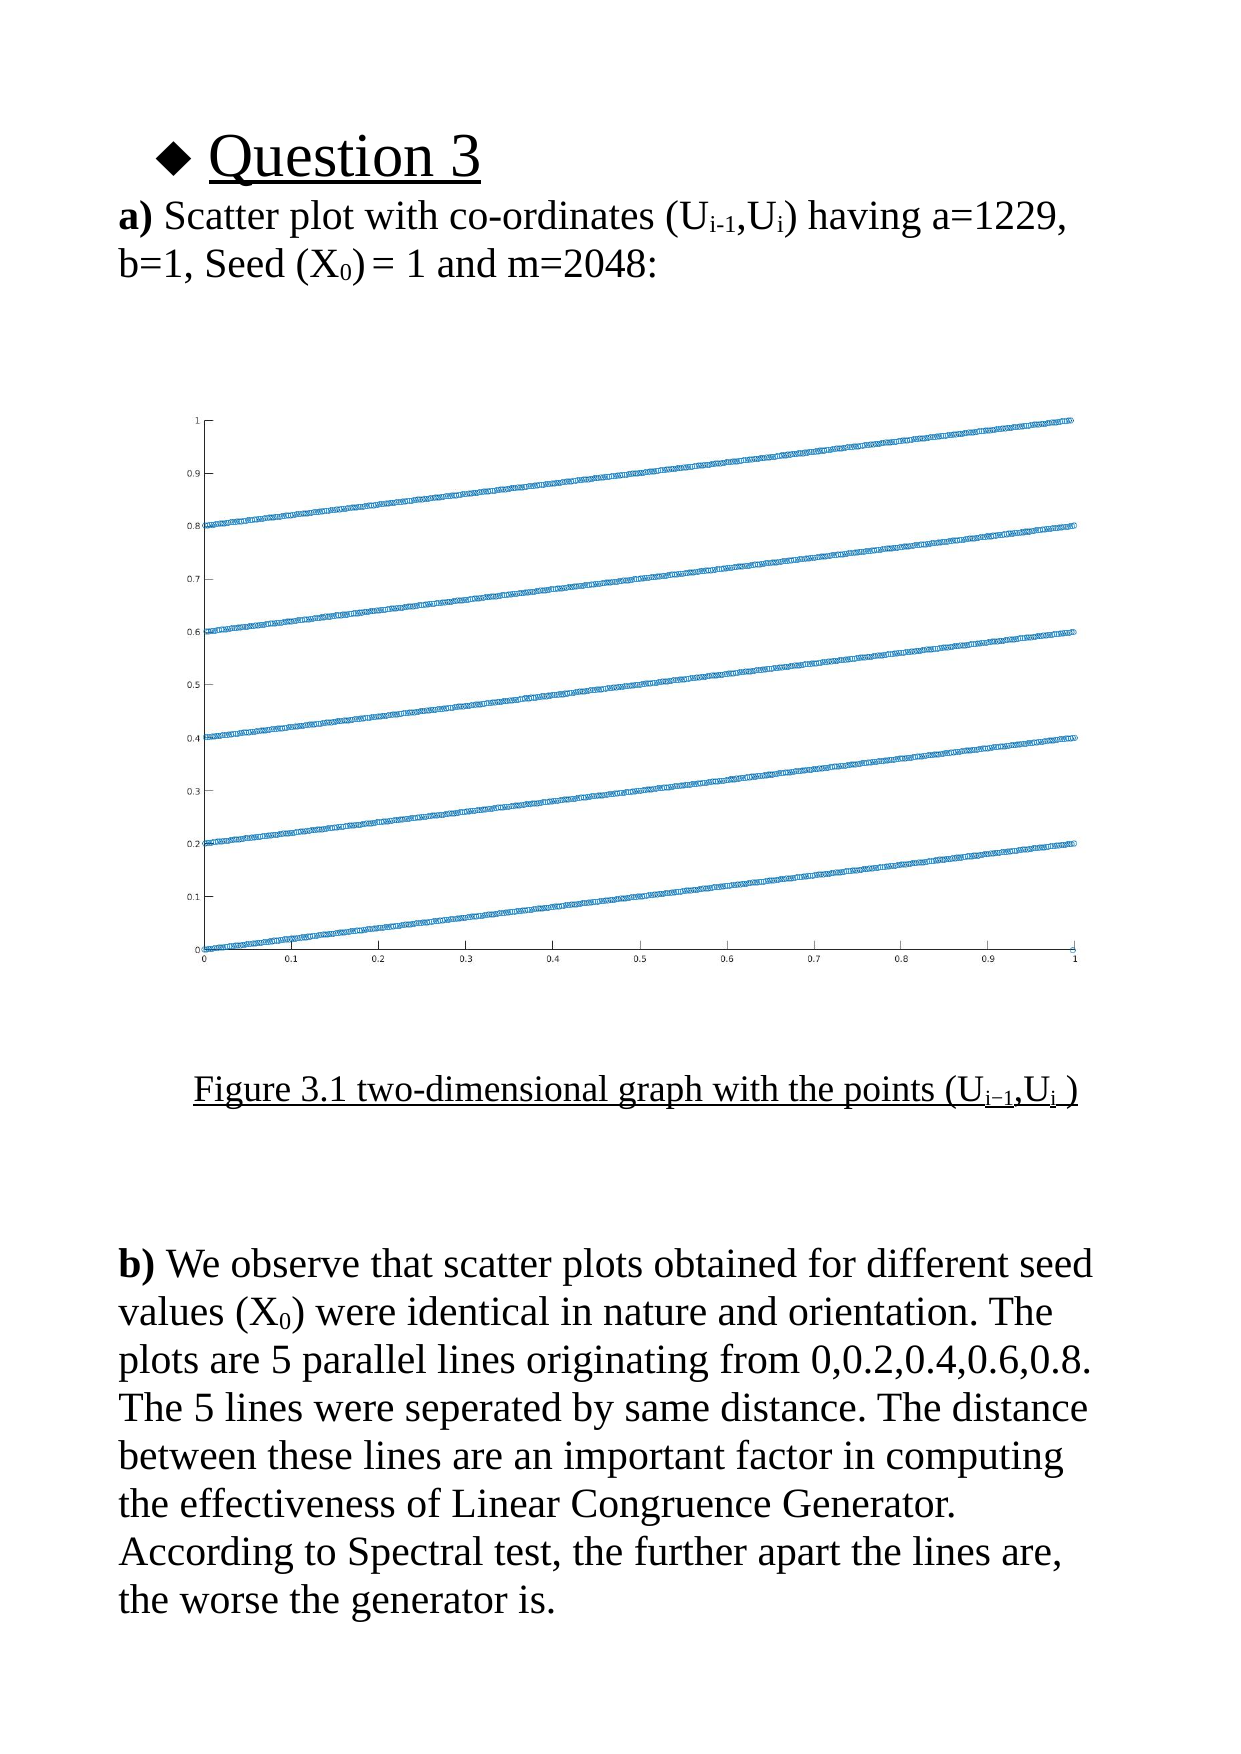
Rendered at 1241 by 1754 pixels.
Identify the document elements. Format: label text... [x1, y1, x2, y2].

list Figure 3.1 two-dimensional graph with the points (Ui−1,Ui ) [156, 1066, 1122, 1109]
text a) Scatter plot with co-ordinates (Ui-1,Ui) having a=1229, b=1, Seed (X0) = 1 and m=2048: [118, 190, 1122, 286]
text b) We observe that scatter plots obtained for different seed values (X0) were identical in nature and orientation. The plots are 5 parallel lines originating from 0,0.2,0.4,0.6,0.8. [118, 1239, 1122, 1383]
picture [58, 371, 1182, 1021]
text The 5 lines were seperated by same distance. The distance between these lines are an important factor in computing the effectiveness of Linear Congruence Generator. According to Spectral test, the further apart the lines are, the worse the generator is. [118, 1383, 1122, 1622]
list Question 3 [156, 118, 1122, 190]
